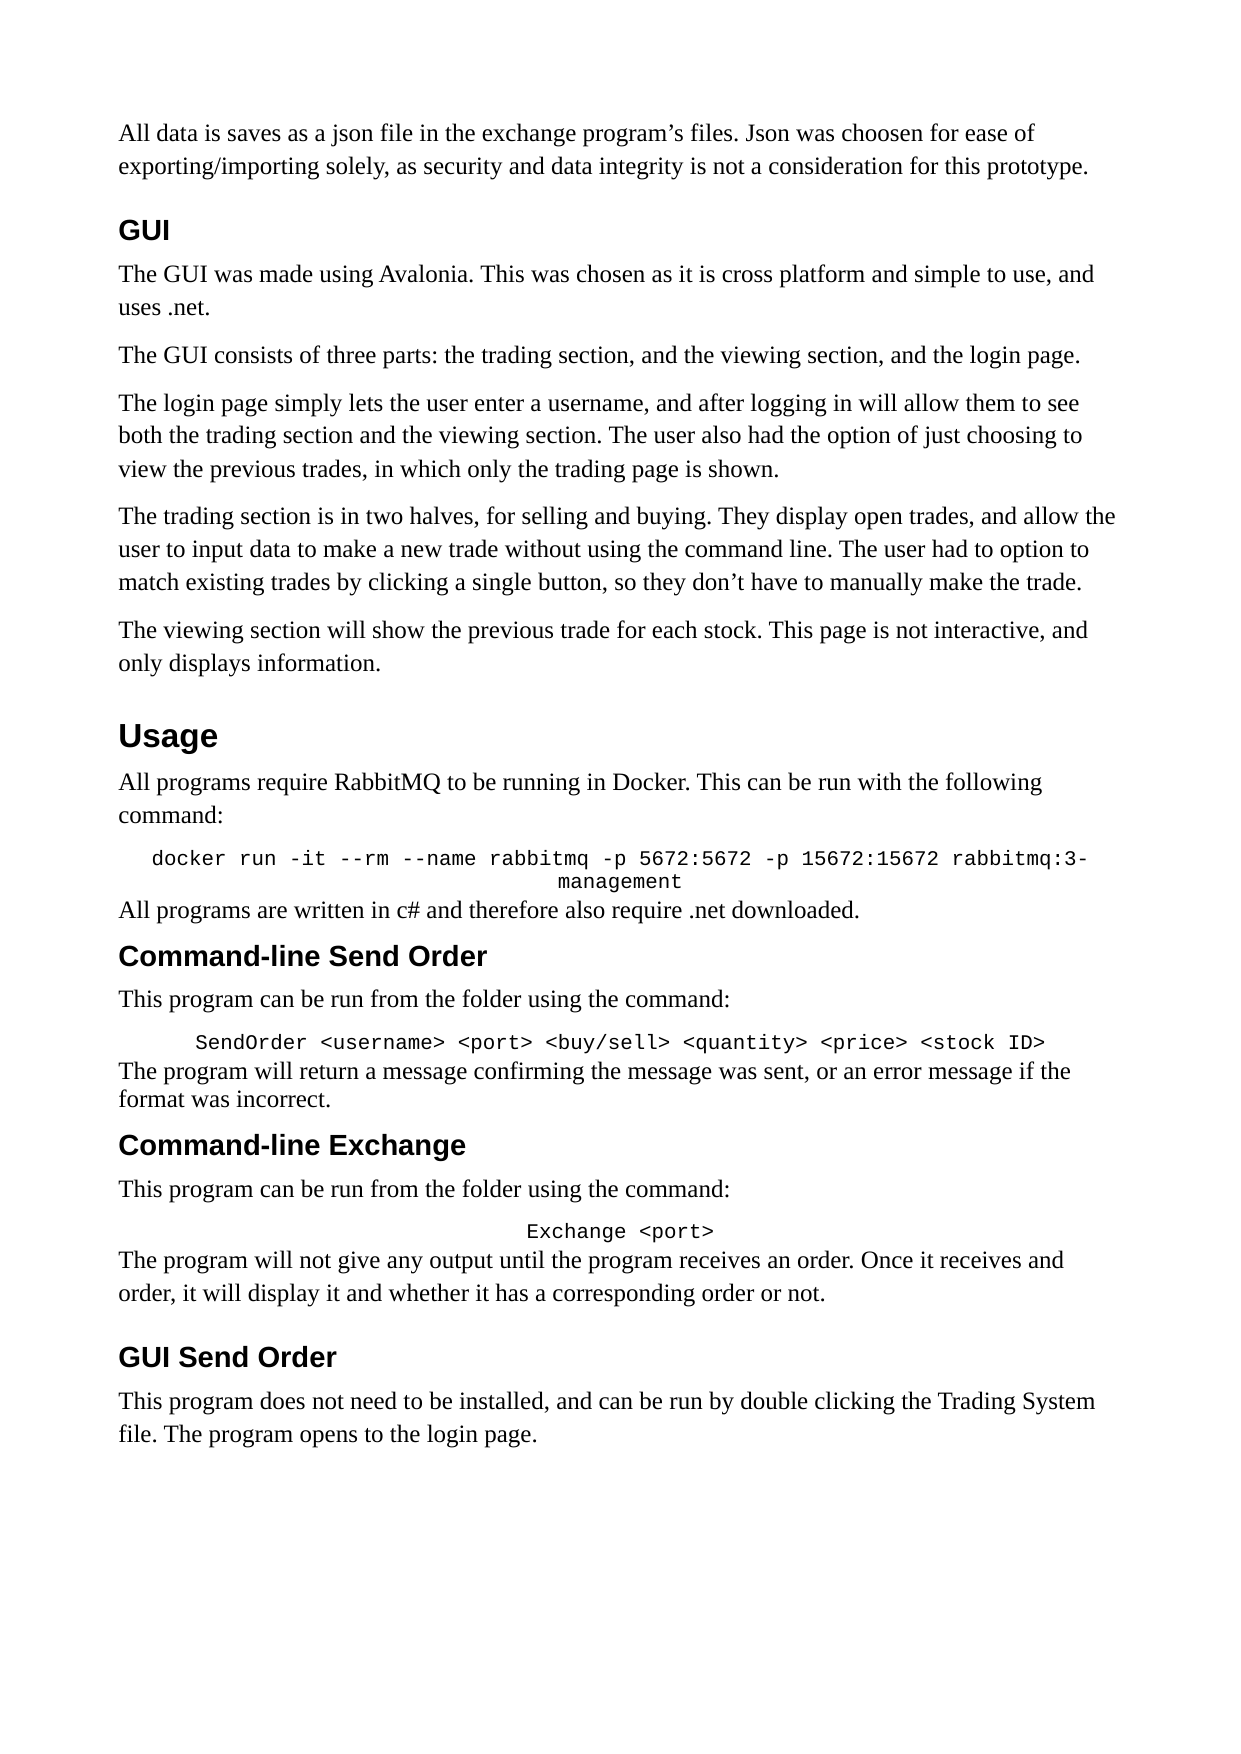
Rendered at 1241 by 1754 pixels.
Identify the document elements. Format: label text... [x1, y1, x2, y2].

text All programs are written in c# and therefore also require .net downloaded. [118, 895, 1122, 924]
text The program will not give any output until the program receives an order. Once it receives and order, it will display it and whether it has a corresponding order or not. [118, 1245, 1122, 1307]
subtitle GUI [118, 213, 1122, 247]
text This program can be run from the folder using the command: [118, 984, 1122, 1013]
text The GUI consists of three parts: the trading section, and the viewing section, and the login page. [118, 340, 1122, 369]
text All programs require RabbitMQ to be running in Docker. This can be run with the following command: [118, 767, 1122, 829]
text The viewing section will show the previous trade for each stock. This page is not interactive, and only displays information. [118, 615, 1122, 677]
text Exchange <port> [118, 1222, 1122, 1245]
subtitle Command-line Send Order [118, 938, 1122, 972]
text This program can be run from the folder using the command: [118, 1174, 1122, 1203]
text SendOrder <username> <port> <buy/sell> <quantity> <price> <stock ID> [118, 1032, 1122, 1056]
text The GUI was made using Avalonia. This was chosen as it is cross platform and simple to use, and uses .net. [118, 259, 1122, 321]
text The program will return a message confirming the message was sent, or an error message if the format was incorrect. [118, 1056, 1122, 1113]
text This program does not need to be installed, and can be run by double clicking the Trading System file. The program opens to the login page. [118, 1386, 1122, 1448]
text The trading section is in two halves, for selling and buying. They display open trades, and allow the user to input data to make a new trade without using the command line. The user had to option to match existing trades by clicking a single button, so they don’t have to manually make the trade. [118, 501, 1122, 596]
text docker run -it --rm --name rabbitmq -p 5672:5672 -p 15672:15672 rabbitmq:3-management [118, 848, 1122, 895]
subtitle GUI Send Order [118, 1340, 1122, 1374]
subtitle Usage [118, 716, 1122, 755]
subtitle Command-line Exchange [118, 1128, 1122, 1161]
text All data is saves as a json file in the exchange program’s files. Json was choosen for ease of exporting/importing solely, as security and data integrity is not a consideration for this prototype. [118, 118, 1122, 180]
text The login page simply lets the user enter a username, and after logging in will allow them to see both the trading section and the viewing section. The user also had the option of just choosing to view the previous trades, in which only the trading page is shown. [118, 388, 1122, 482]
